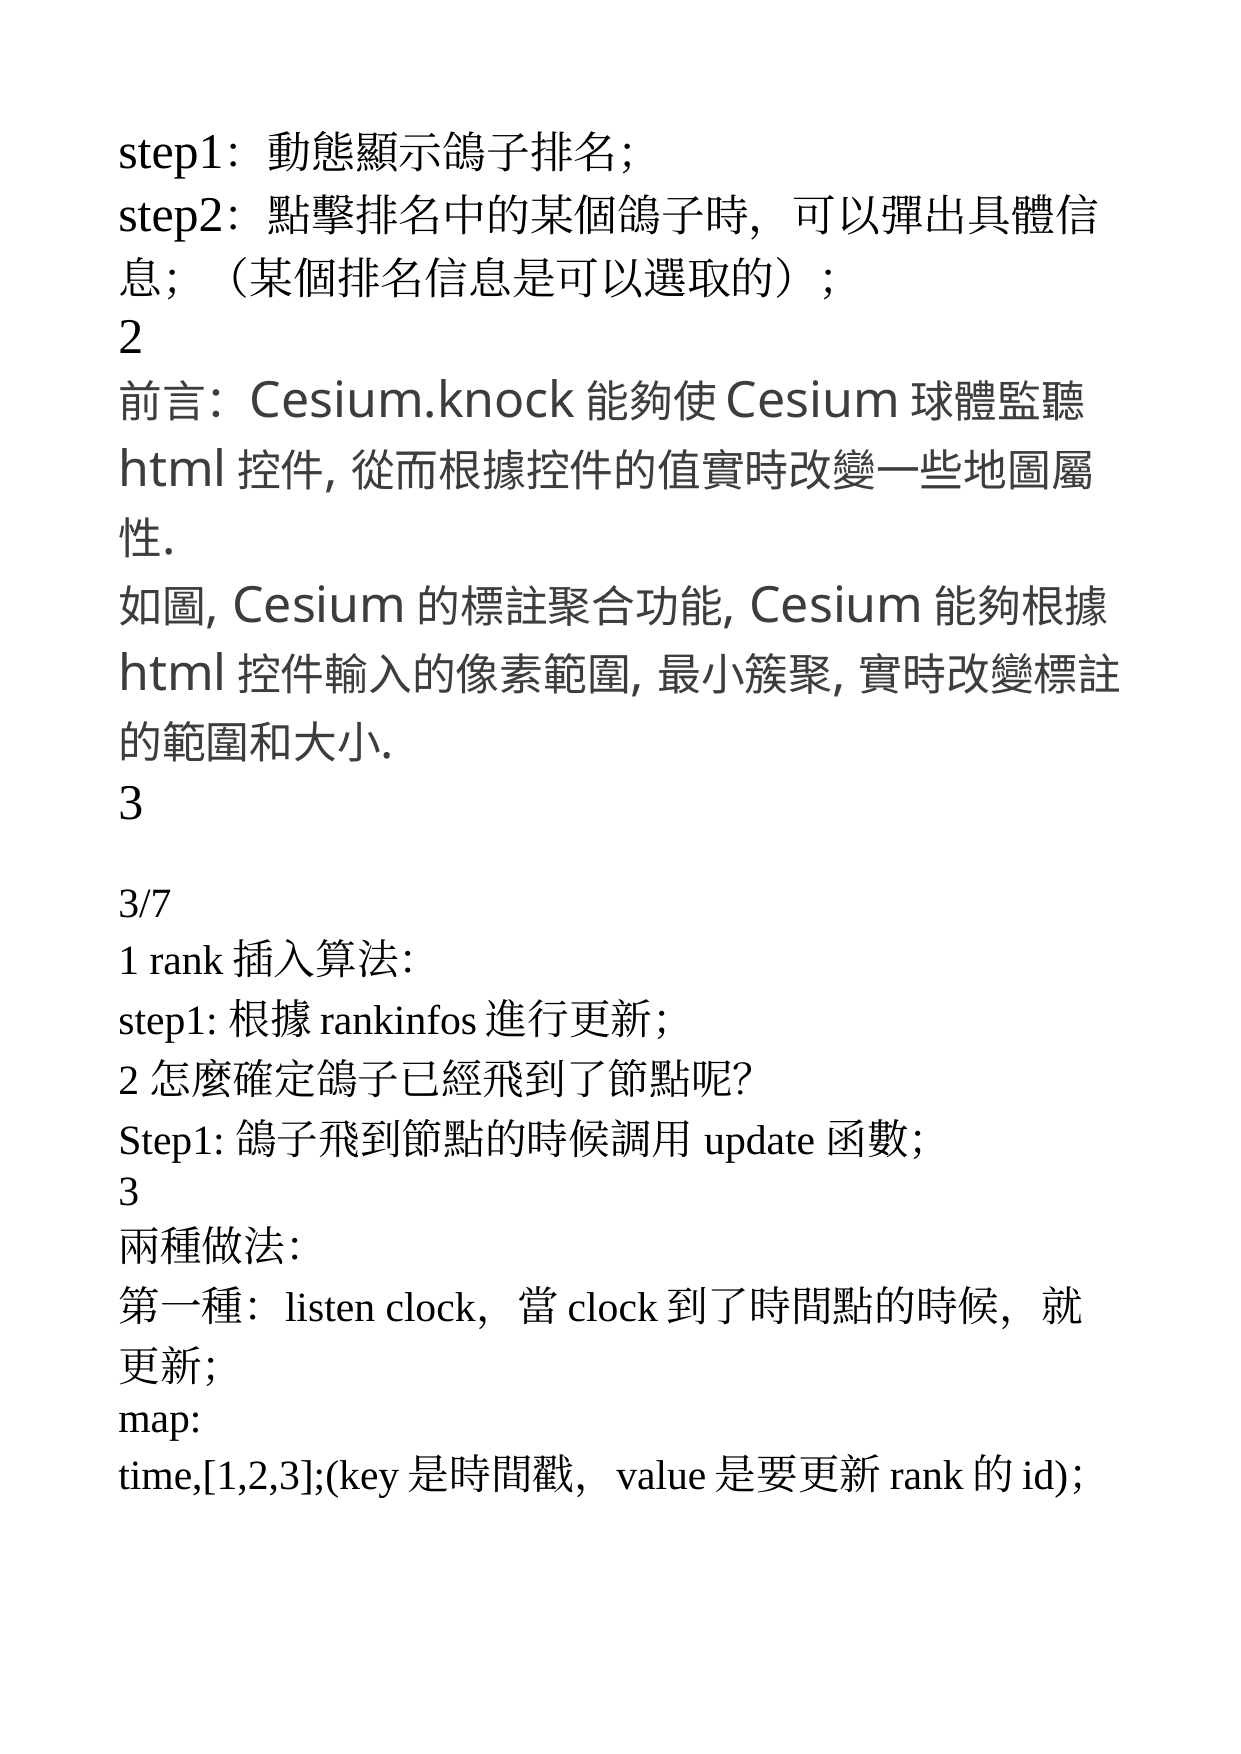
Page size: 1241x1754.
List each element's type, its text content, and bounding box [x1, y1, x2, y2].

text time,[1,2,3];(key是時間戳，value是要更新rank的id)； [118, 1442, 1122, 1501]
text 兩種做法： [118, 1214, 1122, 1274]
text map: [118, 1394, 1122, 1442]
text step1：動態顯示鴿子排名； [118, 118, 1122, 181]
text 2 [118, 307, 1122, 364]
text 3 [118, 1166, 1122, 1214]
text Step1: 鴿子飛到節點的時候調用 update 函數； [118, 1106, 1122, 1166]
text step1: 根據rankinfos進行更新； [118, 986, 1122, 1046]
text 1 rank插入算法： [118, 926, 1122, 986]
text step2：點擊排名中的某個鴿子時，可以彈出具體信息；（某個排名信息是可以選取的）； [118, 181, 1122, 307]
text 第一種：listen clock，當clock到了時間點的時候，就更新； [118, 1274, 1122, 1394]
text 前言：Cesium.knock能夠使Cesium球體監聽html控件, 從而根據控件的值實時改變一些地圖屬性. 如圖, Cesium的標註聚合功能, Cesium能夠根據html控件輸入的像素範圍, 最小簇聚, 實時改變標註的範圍和大小. [118, 364, 1122, 773]
text 3/7 [118, 878, 1122, 926]
text 2 怎麼確定鴿子已經飛到了節點呢？ [118, 1046, 1122, 1106]
text 3 [118, 773, 1122, 831]
